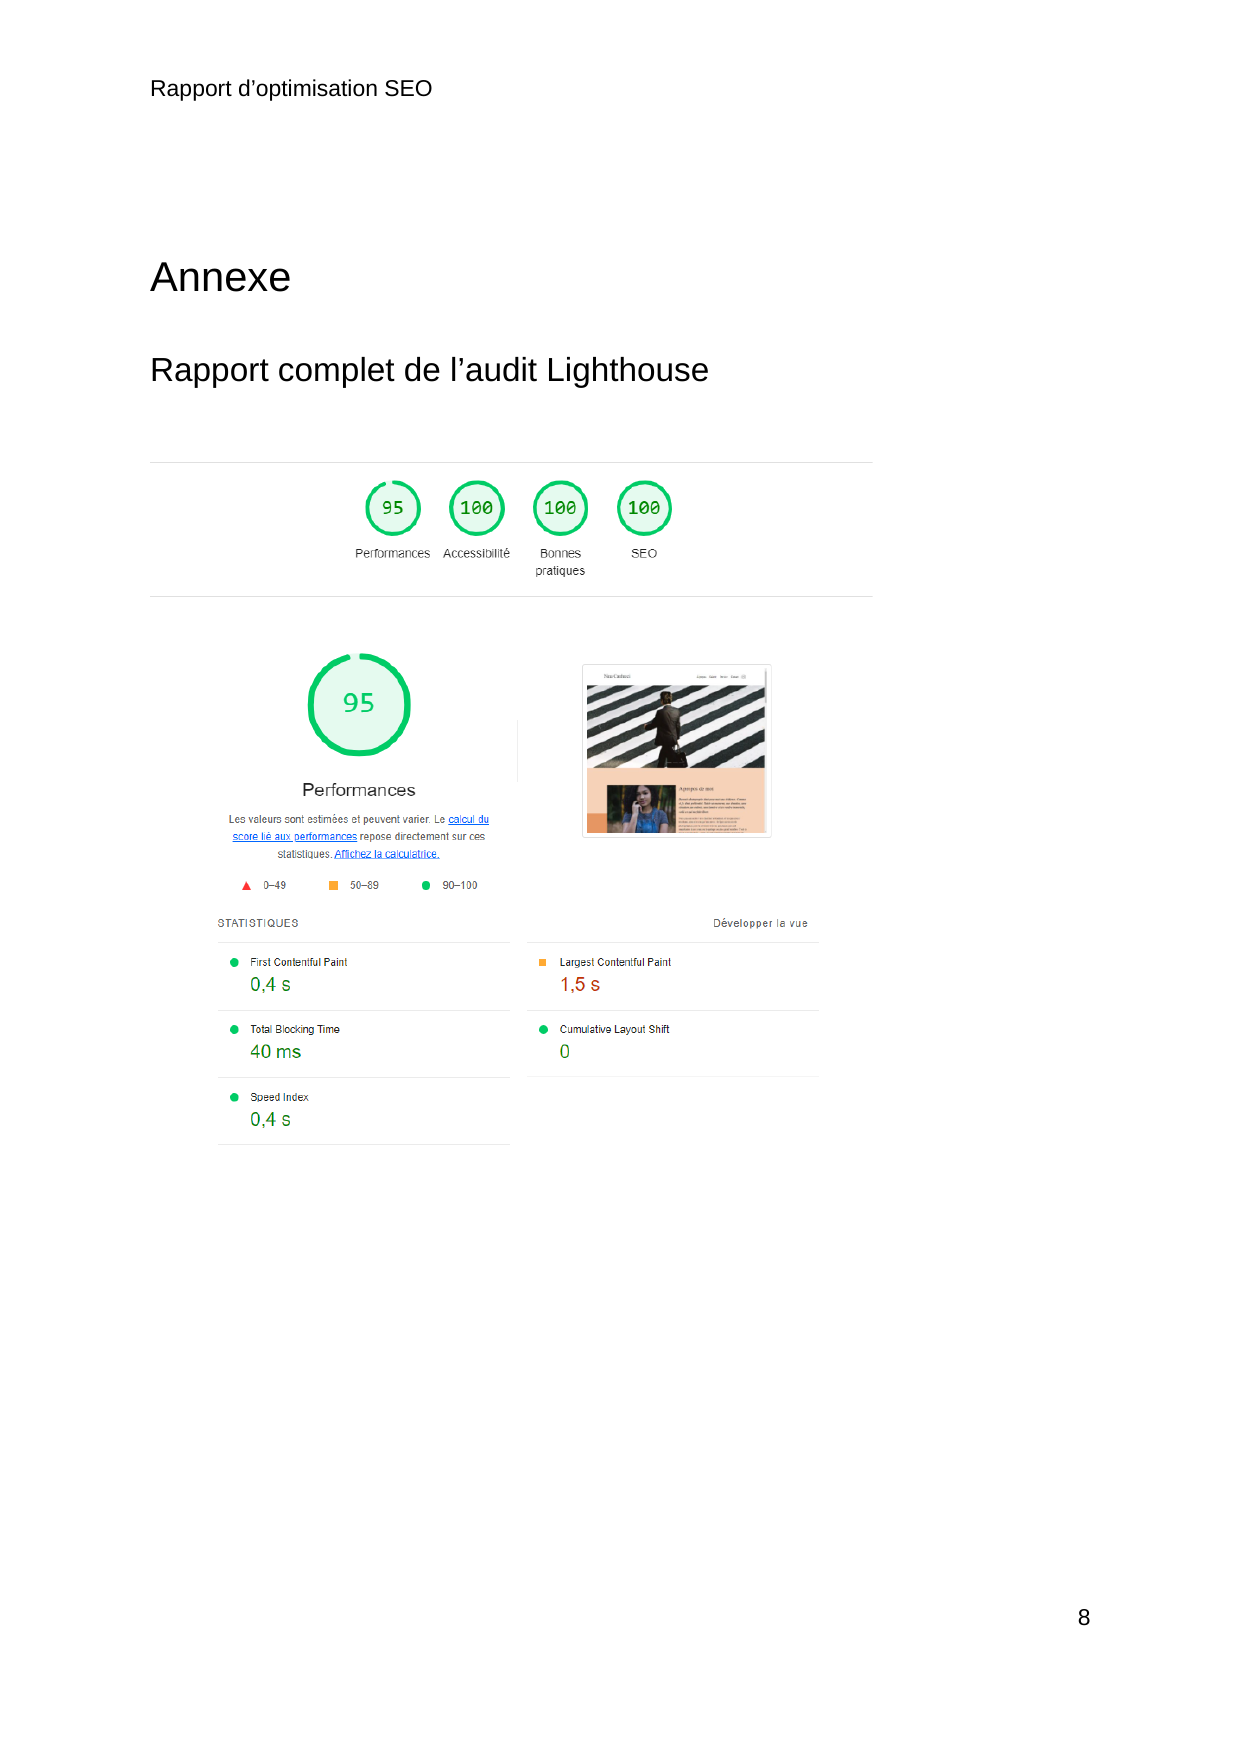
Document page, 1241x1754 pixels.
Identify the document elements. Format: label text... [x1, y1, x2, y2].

subtitle Rapport complet de l’audit Lighthouse [150, 350, 1090, 388]
subtitle Annexe [150, 252, 1090, 300]
